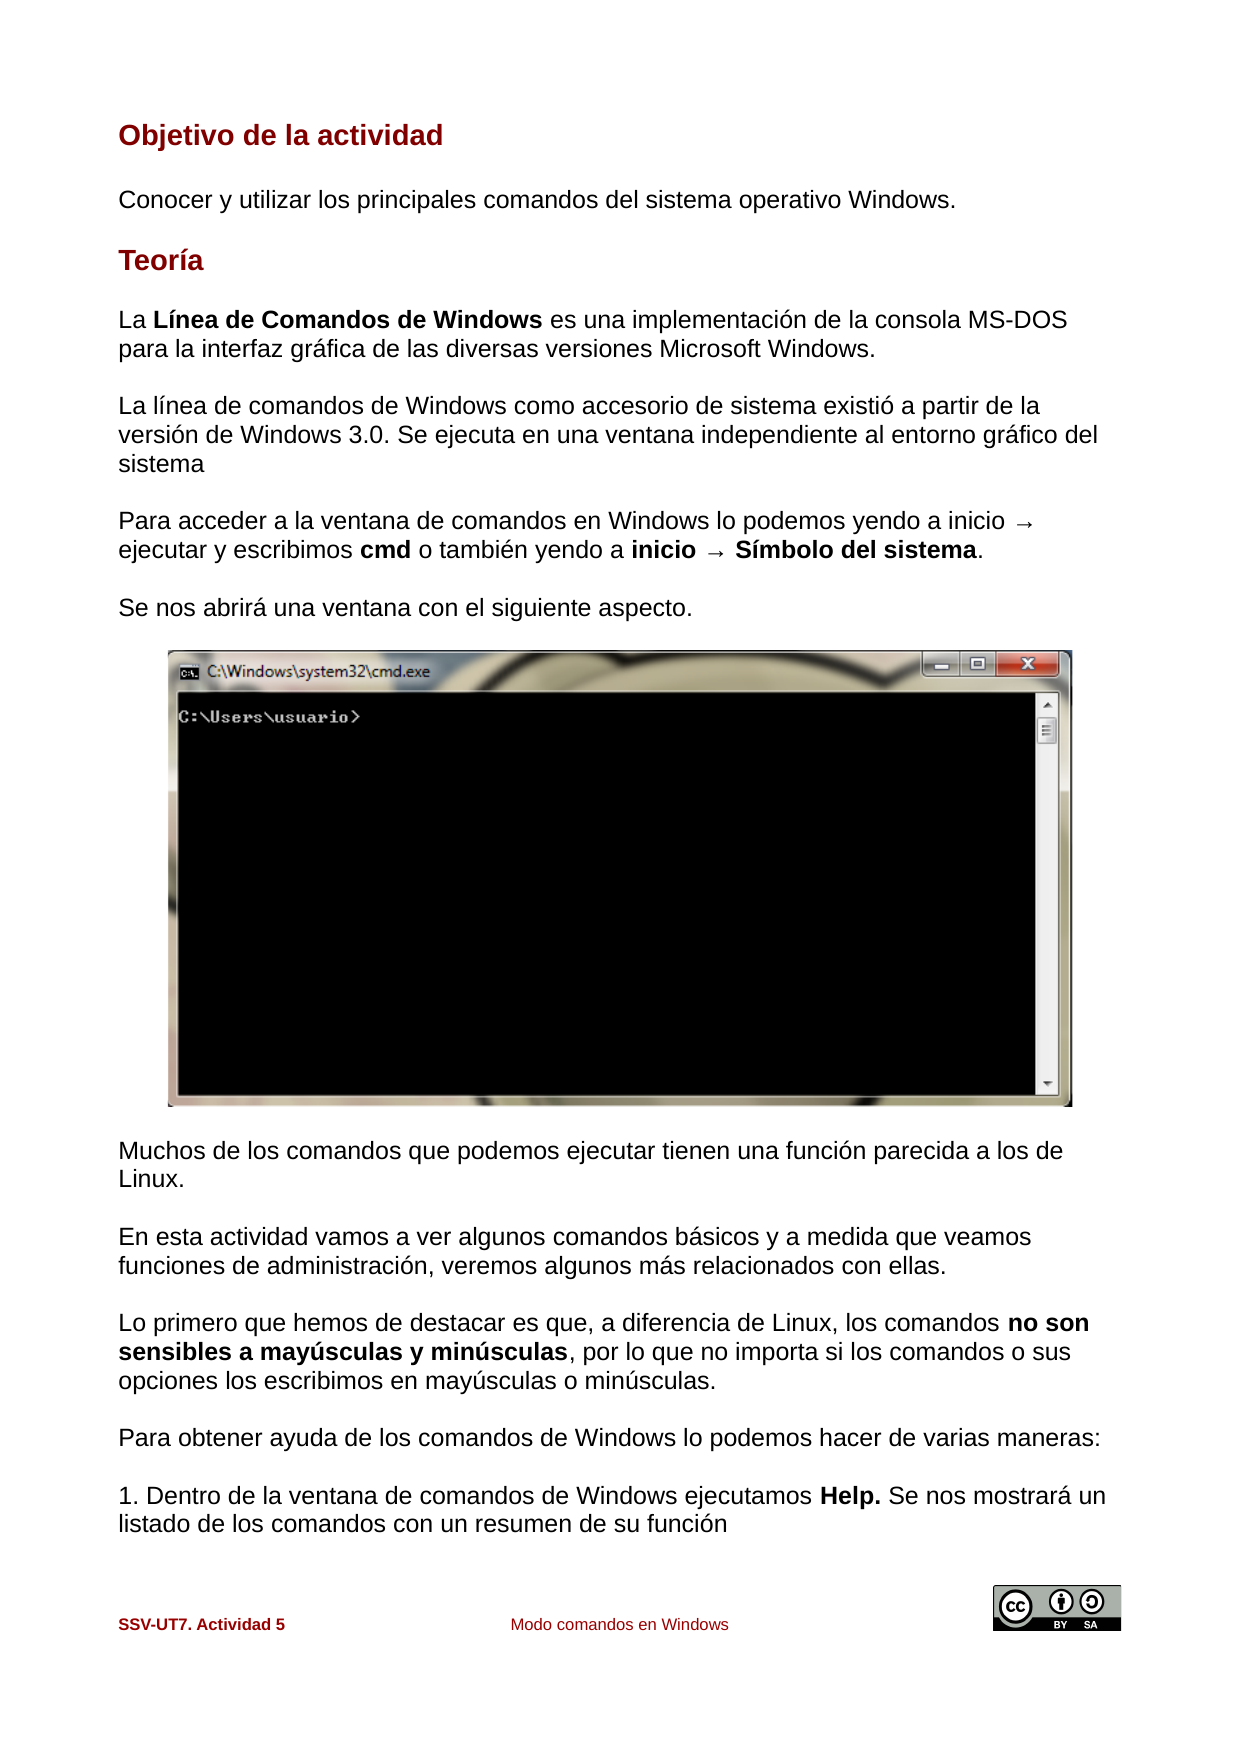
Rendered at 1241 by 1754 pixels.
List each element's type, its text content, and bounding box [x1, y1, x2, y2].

text La línea de comandos de Windows como accesorio de sistema existió a partir de la versión de Windows 3.0. Se ejecuta en una ventana independiente al entorno gráfico del sistema [118, 391, 1122, 477]
text Teoría [118, 243, 1122, 276]
text Para acceder a la ventana de comandos en Windows lo podemos yendo a inicio → ejecutar y escribimos cmd o también yendo a inicio → Símbolo del sistema. [118, 506, 1122, 564]
text Muchos de los comandos que podemos ejecutar tienen una función parecida a los de Linux. [118, 1136, 1122, 1193]
picture [167, 650, 1073, 1107]
text Se nos abrirá una ventana con el siguiente aspecto. [118, 592, 1122, 621]
picture [993, 1585, 1122, 1631]
text Conocer y utilizar los principales comandos del sistema operativo Windows. [118, 185, 1122, 214]
text La Línea de Comandos de Windows es una implementación de la consola MS-DOS para la interfaz gráfica de las diversas versiones Microsoft Windows. [118, 305, 1122, 362]
text En esta actividad vamos a ver algunos comandos básicos y a medida que veamos funciones de administración, veremos algunos más relacionados con ellas. [118, 1222, 1122, 1279]
text 1. Dentro de la ventana de comandos de Windows ejecutamos Help. Se nos mostrará un listado de los comandos con un resumen de su función [118, 1481, 1122, 1538]
text Lo primero que hemos de destacar es que, a diferencia de Linux, los comandos no son sensibles a mayúsculas y minúsculas, por lo que no importa si los comandos o sus opciones los escribimos en mayúsculas o minúsculas. [118, 1308, 1122, 1394]
text Objetivo de la actividad [118, 118, 1122, 152]
text Para obtener ayuda de los comandos de Windows lo podemos hacer de varias maneras: [118, 1423, 1122, 1452]
